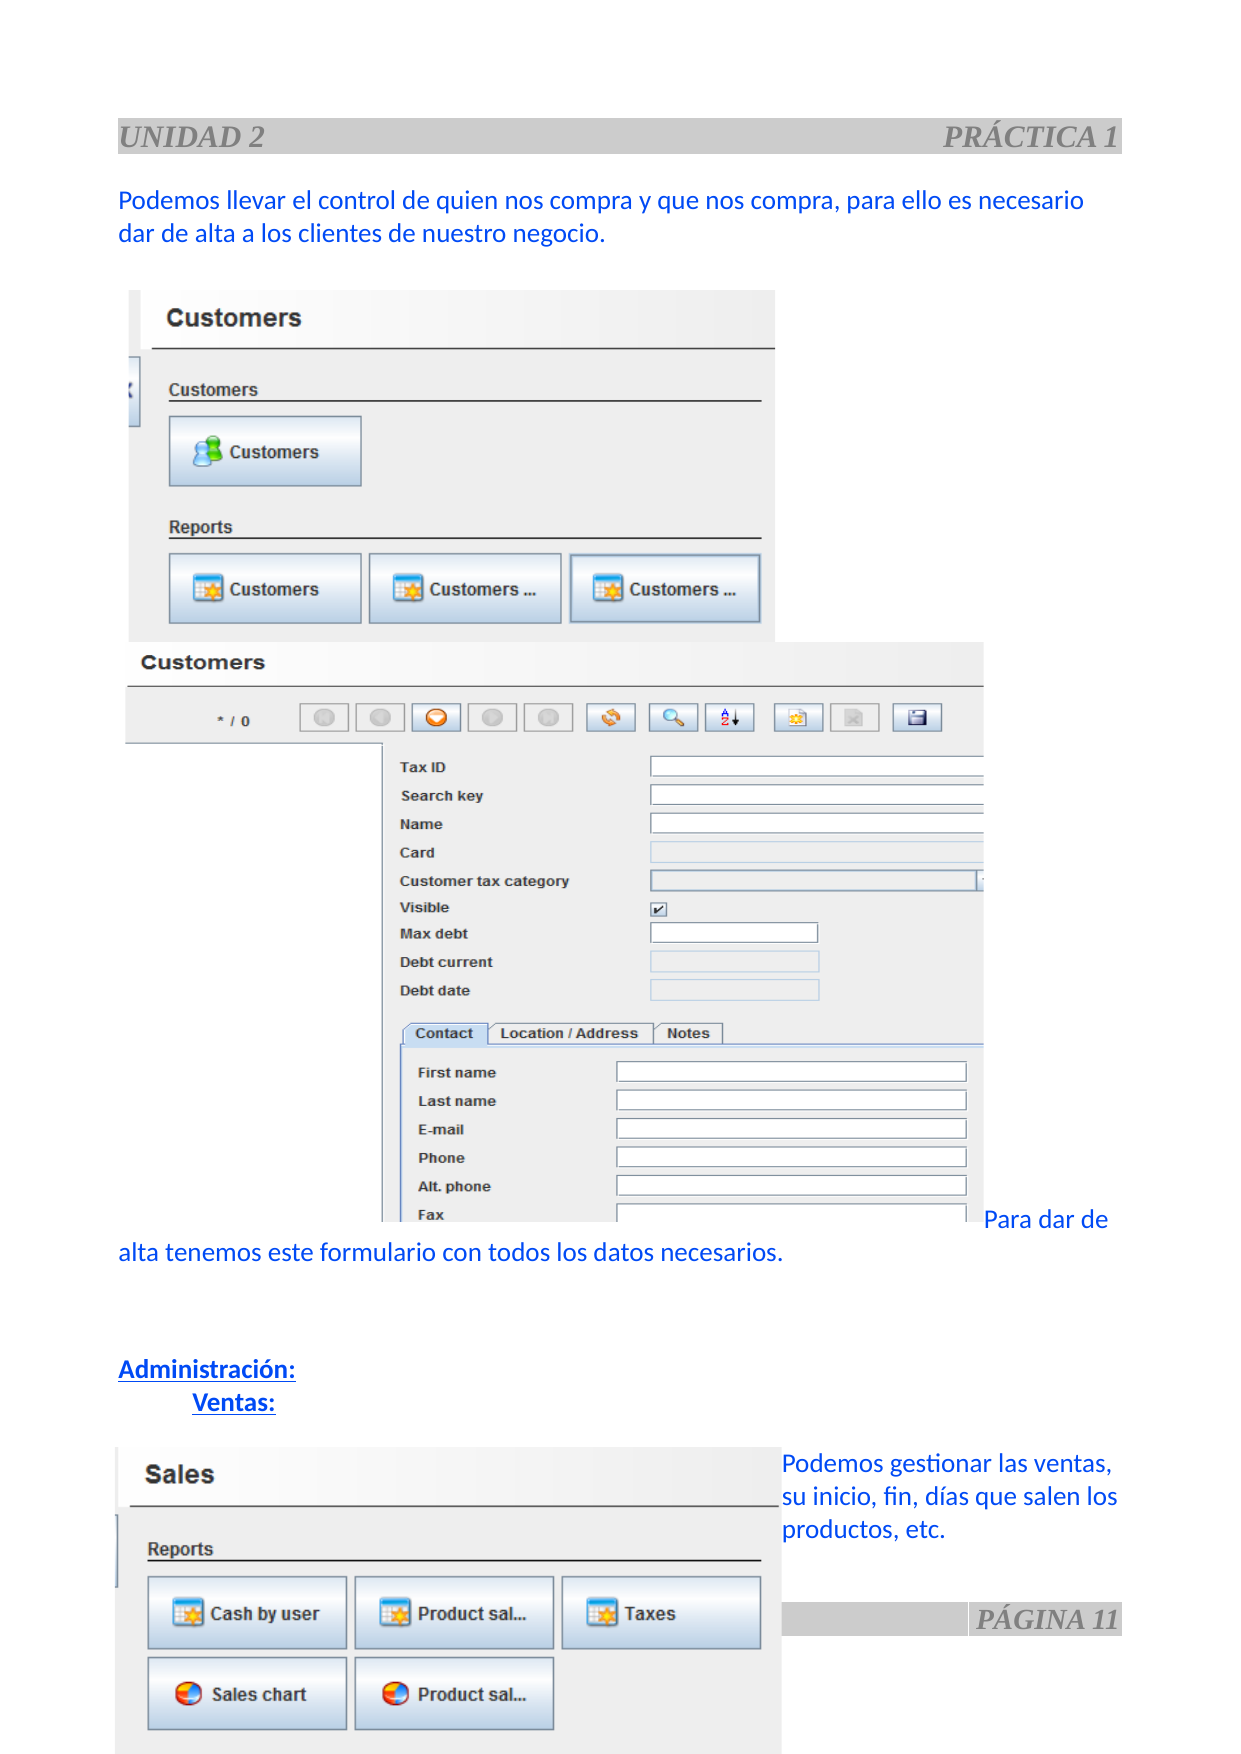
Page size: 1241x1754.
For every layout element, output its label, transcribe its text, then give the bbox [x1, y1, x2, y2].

text Para dar de alta tenemos este formulario con todos los datos necesarios. [118, 1202, 1122, 1268]
picture [114, 1447, 782, 1754]
text Podemos gestionar las ventas, su inicio, fin, días que salen los productos, etc. [118, 1446, 1122, 1546]
picture [125, 290, 984, 1222]
text Ventas: [118, 1385, 1122, 1418]
text Podemos llevar el control de quien nos compra y que nos compra, para ello es necesario dar de alta a los clientes de nuestro negocio. [118, 183, 1122, 249]
text Administración: [118, 1352, 1122, 1385]
